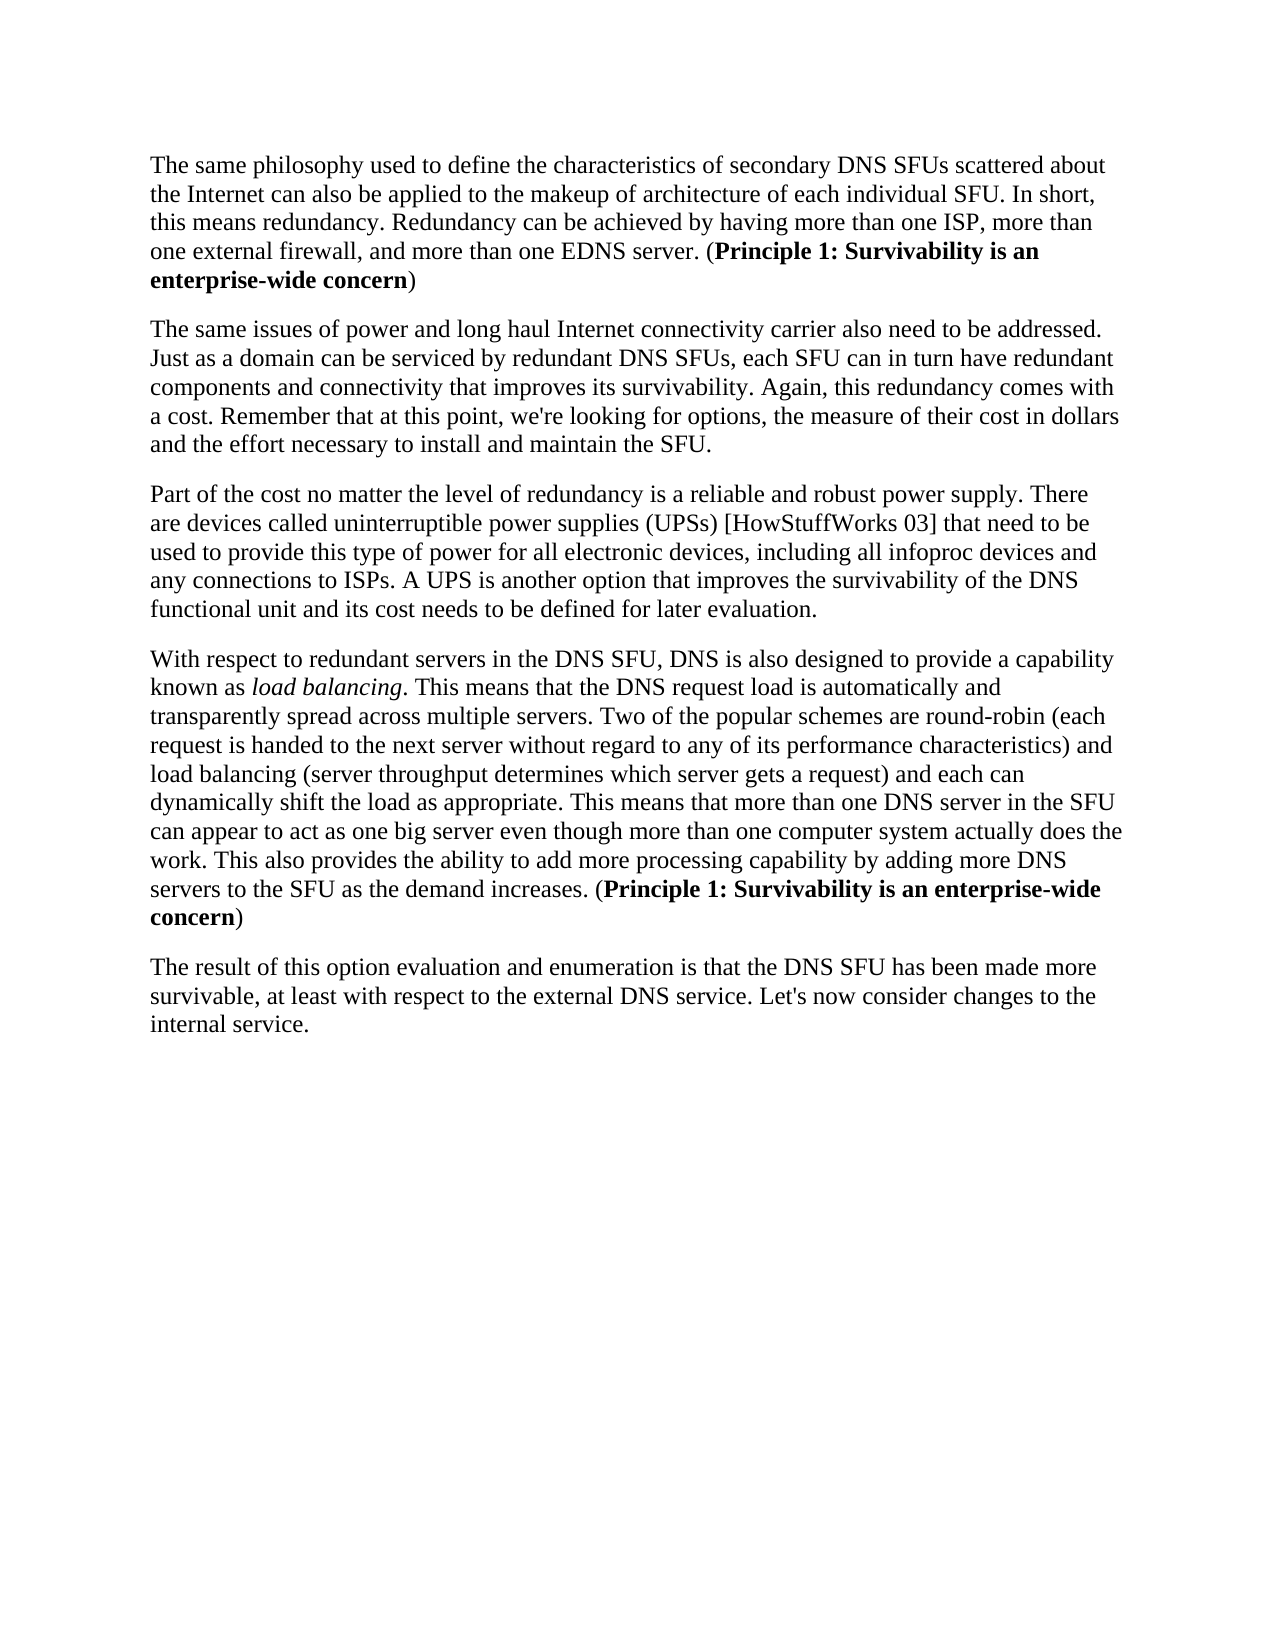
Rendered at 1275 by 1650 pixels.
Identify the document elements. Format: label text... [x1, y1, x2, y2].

text The same issues of power and long haul Internet connectivity carrier also need to be addressed. Just as a domain can be serviced by redundant DNS SFUs, each SFU can in turn have redundant components and connectivity that improves its survivability. Again, this redundancy comes with a cost. Remember that at this point, we're looking for options, the measure of their cost in dollars and the effort necessary to install and maintain the SFU. [150, 314, 1125, 458]
text The same philosophy used to define the characteristics of secondary DNS SFUs scattered about the Internet can also be applied to the makeup of architecture of each individual SFU. In short, this means redundancy. Redundancy can be achieved by having more than one ISP, more than one external firewall, and more than one EDNS server. (Principle 1: Survivability is an enterprise-wide concern) [150, 150, 1125, 294]
text The result of this option evaluation and enumeration is that the DNS SFU has been made more survivable, at least with respect to the external DNS service. Let's now consider changes to the internal service. [150, 952, 1125, 1038]
text Part of the cost no matter the level of redundancy is a reliable and robust power supply. There are devices called uninterruptible power supplies (UPSs) [HowStuffWorks 03] that need to be used to provide this type of power for all electronic devices, including all infoproc devices and any connections to ISPs. A UPS is another option that improves the survivability of the DNS functional unit and its cost needs to be defined for later evaluation. [150, 479, 1125, 623]
text With respect to redundant servers in the DNS SFU, DNS is also designed to provide a capability known as load balancing. This means that the DNS request load is automatically and transparently spread across multiple servers. Two of the popular schemes are round-robin (each request is handed to the next server without regard to any of its performance characteristics) and load balancing (server throughput determines which server gets a request) and each can dynamically shift the load as appropriate. This means that more than one DNS server in the SFU can appear to act as one big server even though more than one computer system actually does the work. This also provides the ability to add more processing capability by adding more DNS servers to the SFU as the demand increases. (Principle 1: Survivability is an enterprise-wide concern) [150, 644, 1125, 931]
